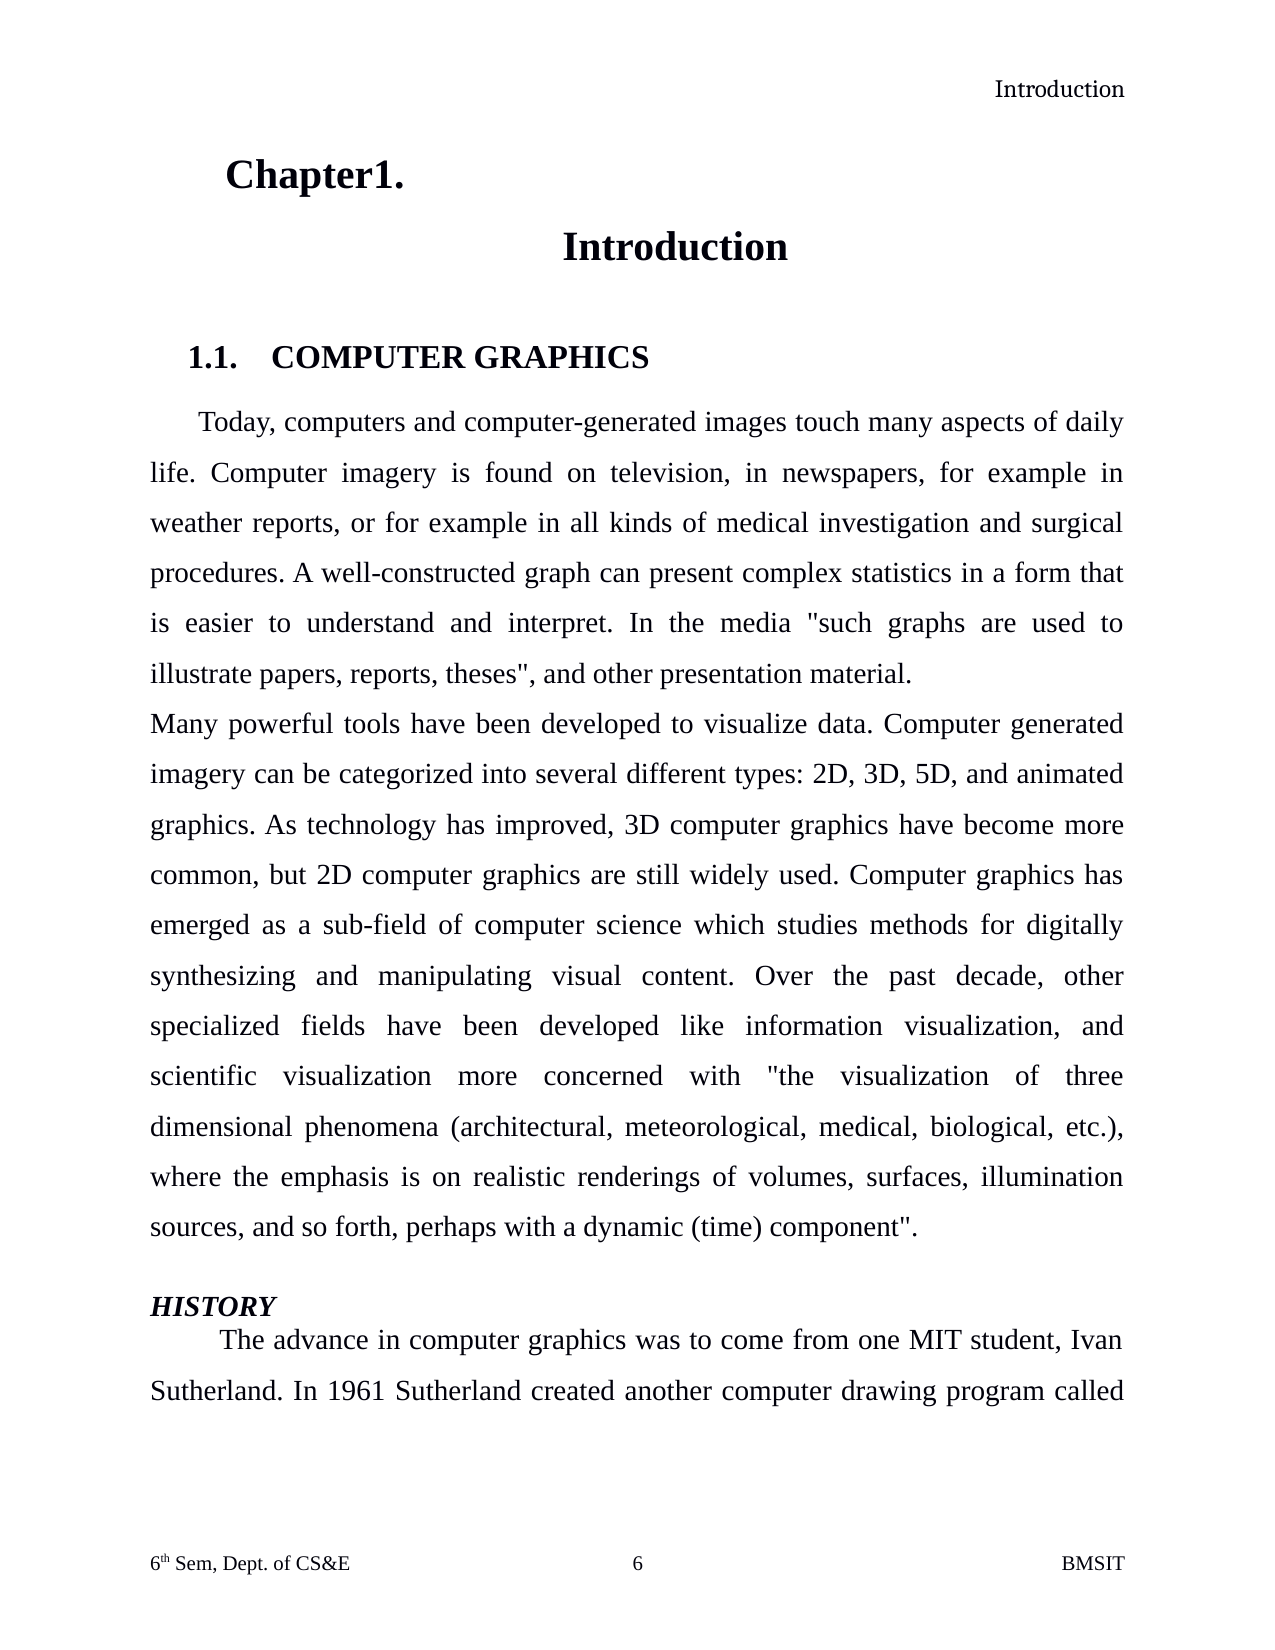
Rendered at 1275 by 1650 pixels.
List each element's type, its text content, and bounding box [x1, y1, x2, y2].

text The advance in computer graphics was to come from one MIT student, Ivan Sutherland. In 1961 Sutherland created another computer drawing program called [150, 1322, 1125, 1406]
list Introduction [225, 222, 1125, 270]
text HISTORY [150, 1289, 1125, 1322]
text Many powerful tools have been developed to visualize data. Computer generated imagery can be categorized into several different types: 2D, 3D, 5D, and animated graphics. As technology has improved, 3D computer graphics have become more common, but 2D computer graphics are still widely used. Computer graphics has emerged as a sub-field of computer science which studies methods for digitally synthesizing and manipulating visual content. Over the past decade, other specialized fields have been developed like information visualization, and scientific visualization more concerned with "the visualization of three dimensional phenomena (architectural, meteorological, medical, biological, etc.), where the emphasis is on realistic renderings of volumes, surfaces, illumination sources, and so forth, perhaps with a dynamic (time) component". [150, 706, 1125, 1243]
list Chapter1. [225, 150, 1125, 198]
list COMPUTER GRAPHICS [187, 337, 1125, 375]
text Today, computers and computer-generated images touch many aspects of daily life. Computer imagery is found on television, in newspapers, for example in weather reports, or for example in all kinds of medical investigation and surgical procedures. A well-constructed graph can present complex statistics in a form that is easier to understand and interpret. In the media "such graphs are used to illustrate papers, reports, theses", and other presentation material. [150, 404, 1125, 689]
